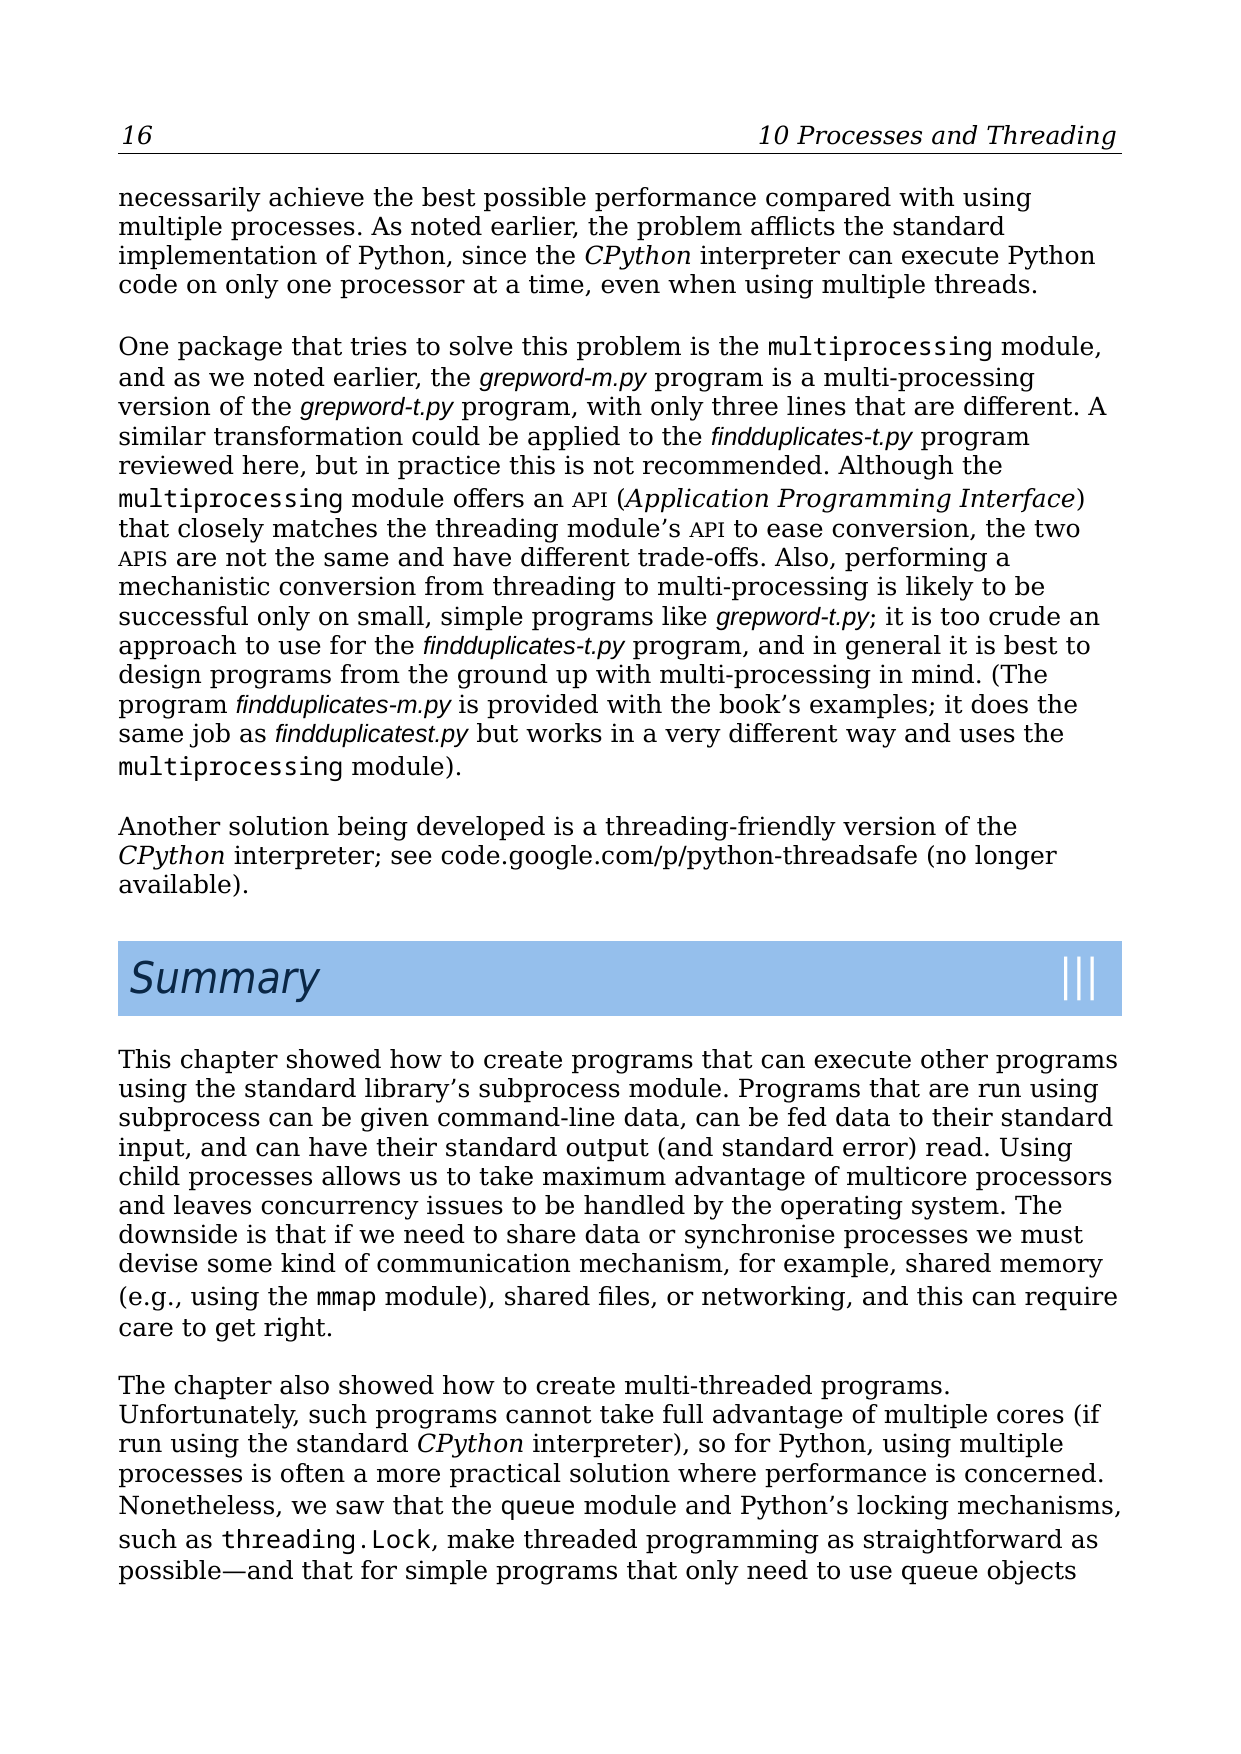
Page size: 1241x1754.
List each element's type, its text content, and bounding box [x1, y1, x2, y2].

text ||| [1039, 950, 1098, 1001]
text necessarily achieve the best possible performance compared with using multiple processes. As noted earlier, the problem afflicts the standard implementation of Python, since the CPython interpreter can execute Python code on only one processor at a time, even when using multiple threads. [118, 183, 1122, 299]
text One package that tries to solve this problem is the multiprocessing module, and as we noted earlier, the grepword-m.py program is a multi-processing version of the grepword-t.py program, with only three lines that are different. A similar transformation could be applied to the findduplicates-t.py program reviewed here, but in practice this is not recommended. Although the multiprocessing module offers an api (Application Programming Interface) that closely matches the threading module’s api to ease conversion, the two apis are not the same and have different trade-offs. Also, performing a mechanistic conversion from threading to multi-processing is likely to be successful only on small, simple programs like grepword-t.py; it is too crude an approach to use for the findduplicates-t.py program, and in general it is best to design programs from the ground up with multi-processing in mind. (The program findduplicates-m.py is provided with the book’s examples; it does the same job as findduplicatest.py but works in a very different way and uses the multiprocessing module). [118, 329, 1122, 782]
text This chapter showed how to create programs that can execute other programs using the standard library’s subprocess module. Programs that are run using subprocess can be given command-line data, can be fed data to their standard input, and can have their standard output (and standard error) read. Using child processes allows us to take maximum advantage of multicore processors and leaves concurrency issues to be handled by the operating system. The downside is that if we need to share data or synchronise processes we must devise some kind of communication mechanism, for example, shared memory (e.g., using the mmap module), shared files, or networking, and this can require care to get right. [118, 1045, 1122, 1342]
text The chapter also showed how to create multi-threaded programs. Unfortunately, such programs cannot take full advantage of multiple cores (if run using the standard CPython interpreter), so for Python, using multiple processes is often a more practical solution where performance is concerned. Nonetheless, we saw that the queue module and Python’s locking mechanisms, such as threading.Lock, make threaded programming as straightforward as possible—and that for simple programs that only need to use queue objects [118, 1371, 1122, 1585]
text Another solution being developed is a threading-friendly version of the CPython interpreter; see code.google.com/p/python-threadsafe (no longer available). [118, 812, 1122, 899]
subtitle Summary [118, 941, 1122, 1016]
